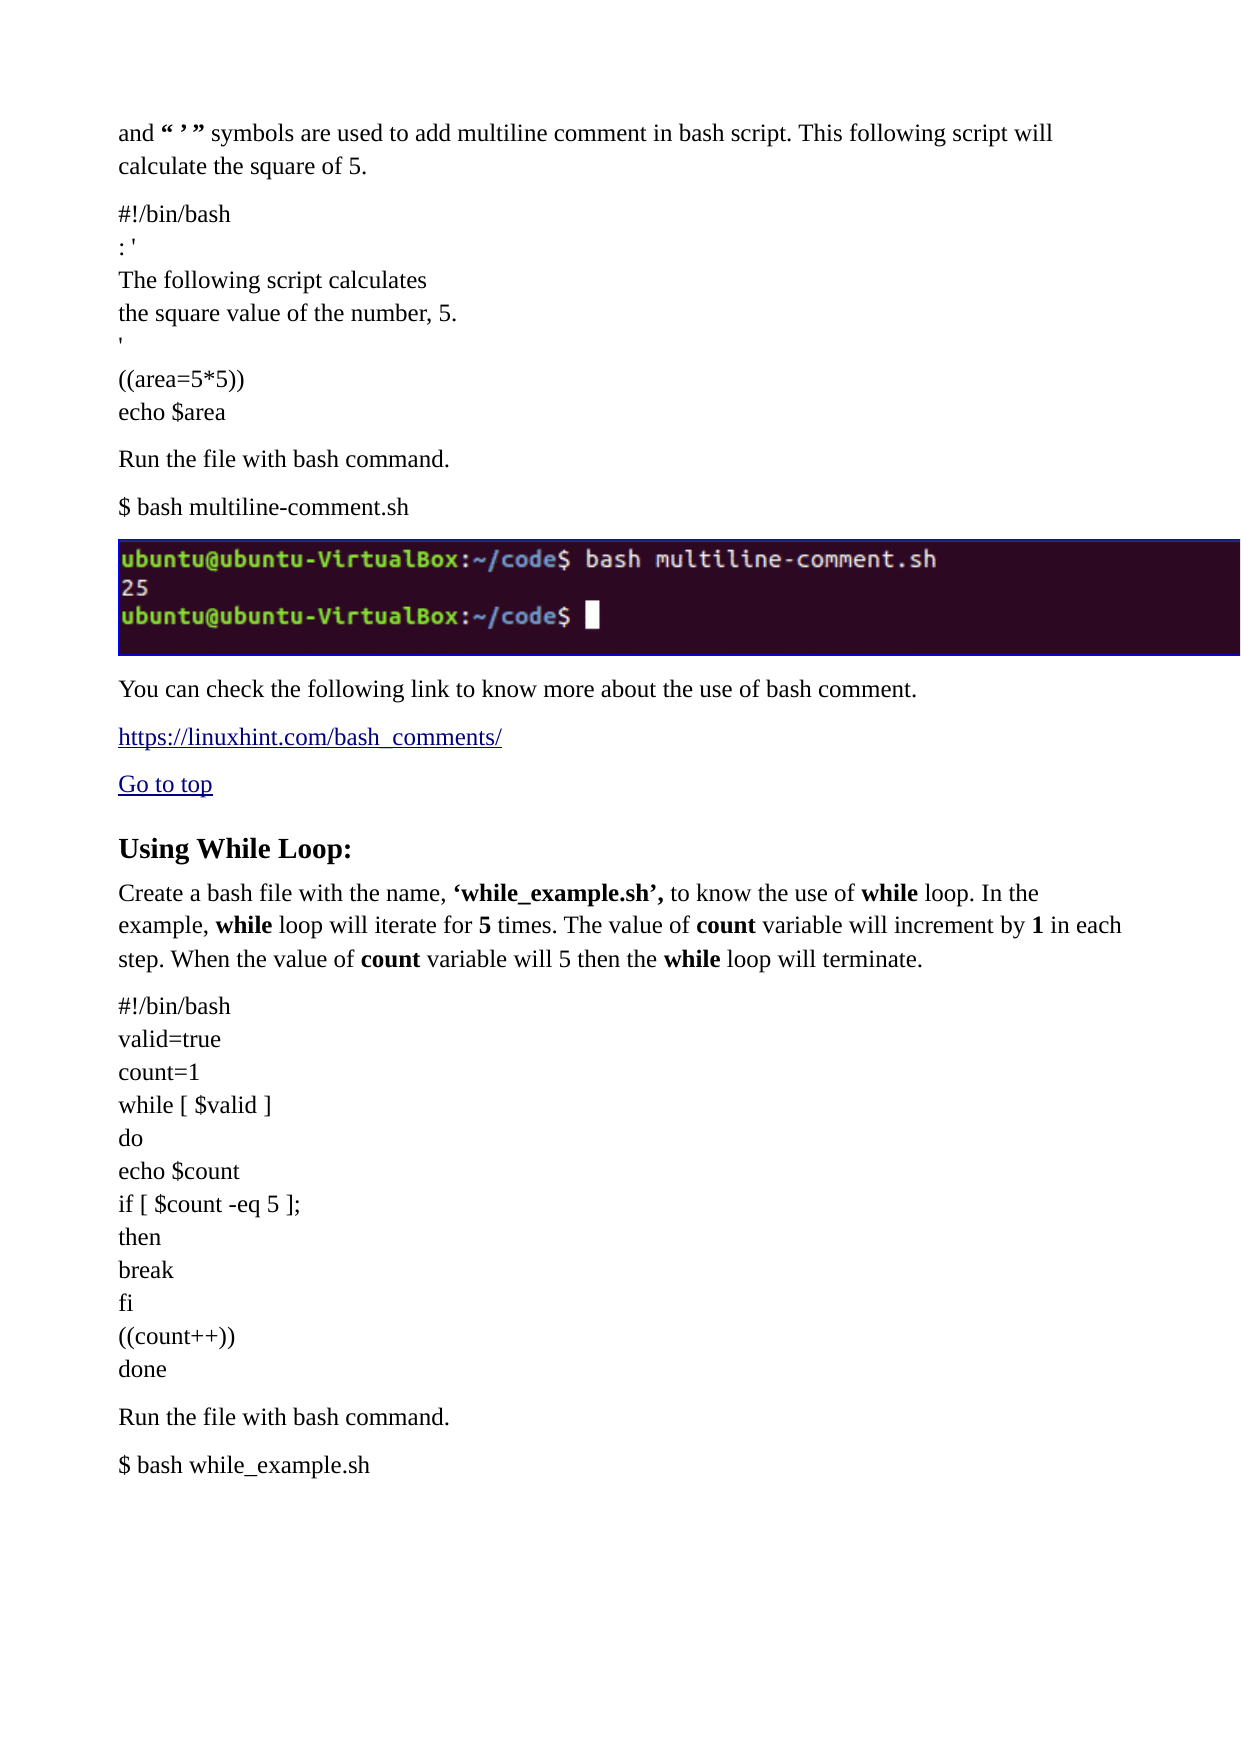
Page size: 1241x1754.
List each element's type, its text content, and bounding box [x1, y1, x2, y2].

picture [118, 539, 1241, 656]
text Create a bash file with the name, ‘while_example.sh’, to know the use of while loop. In the example, while loop will iterate for 5 times. The value of count variable will increment by 1 in each step. When the value of count variable will 5 then the while loop will terminate. [118, 878, 1122, 972]
text and “ ’ ” symbols are used to add multiline comment in bash script. This following script will calculate the square of 5. [118, 118, 1122, 180]
subtitle Using While Loop: [118, 832, 1122, 865]
text #!/bin/bash valid=true count=1 while [ $valid ] do echo $count if [ $count -eq 5 ]; then break fi ((count++)) done [118, 991, 1122, 1383]
text You can check the following link to know more about the use of bash comment. [118, 674, 1122, 703]
text $ bash while_example.sh [118, 1450, 1122, 1478]
text Run the file with bash command. [118, 444, 1122, 473]
text Go to top [118, 769, 1122, 798]
text $ bash multiline-comment.sh [118, 492, 1122, 521]
text https://linuxhint.com/bash_comments/ [118, 722, 1122, 751]
text #!/bin/bash : ' The following script calculates the square value of the number, 5. ' ((area=5*5)) echo $area [118, 199, 1122, 426]
text Run the file with bash command. [118, 1402, 1122, 1431]
